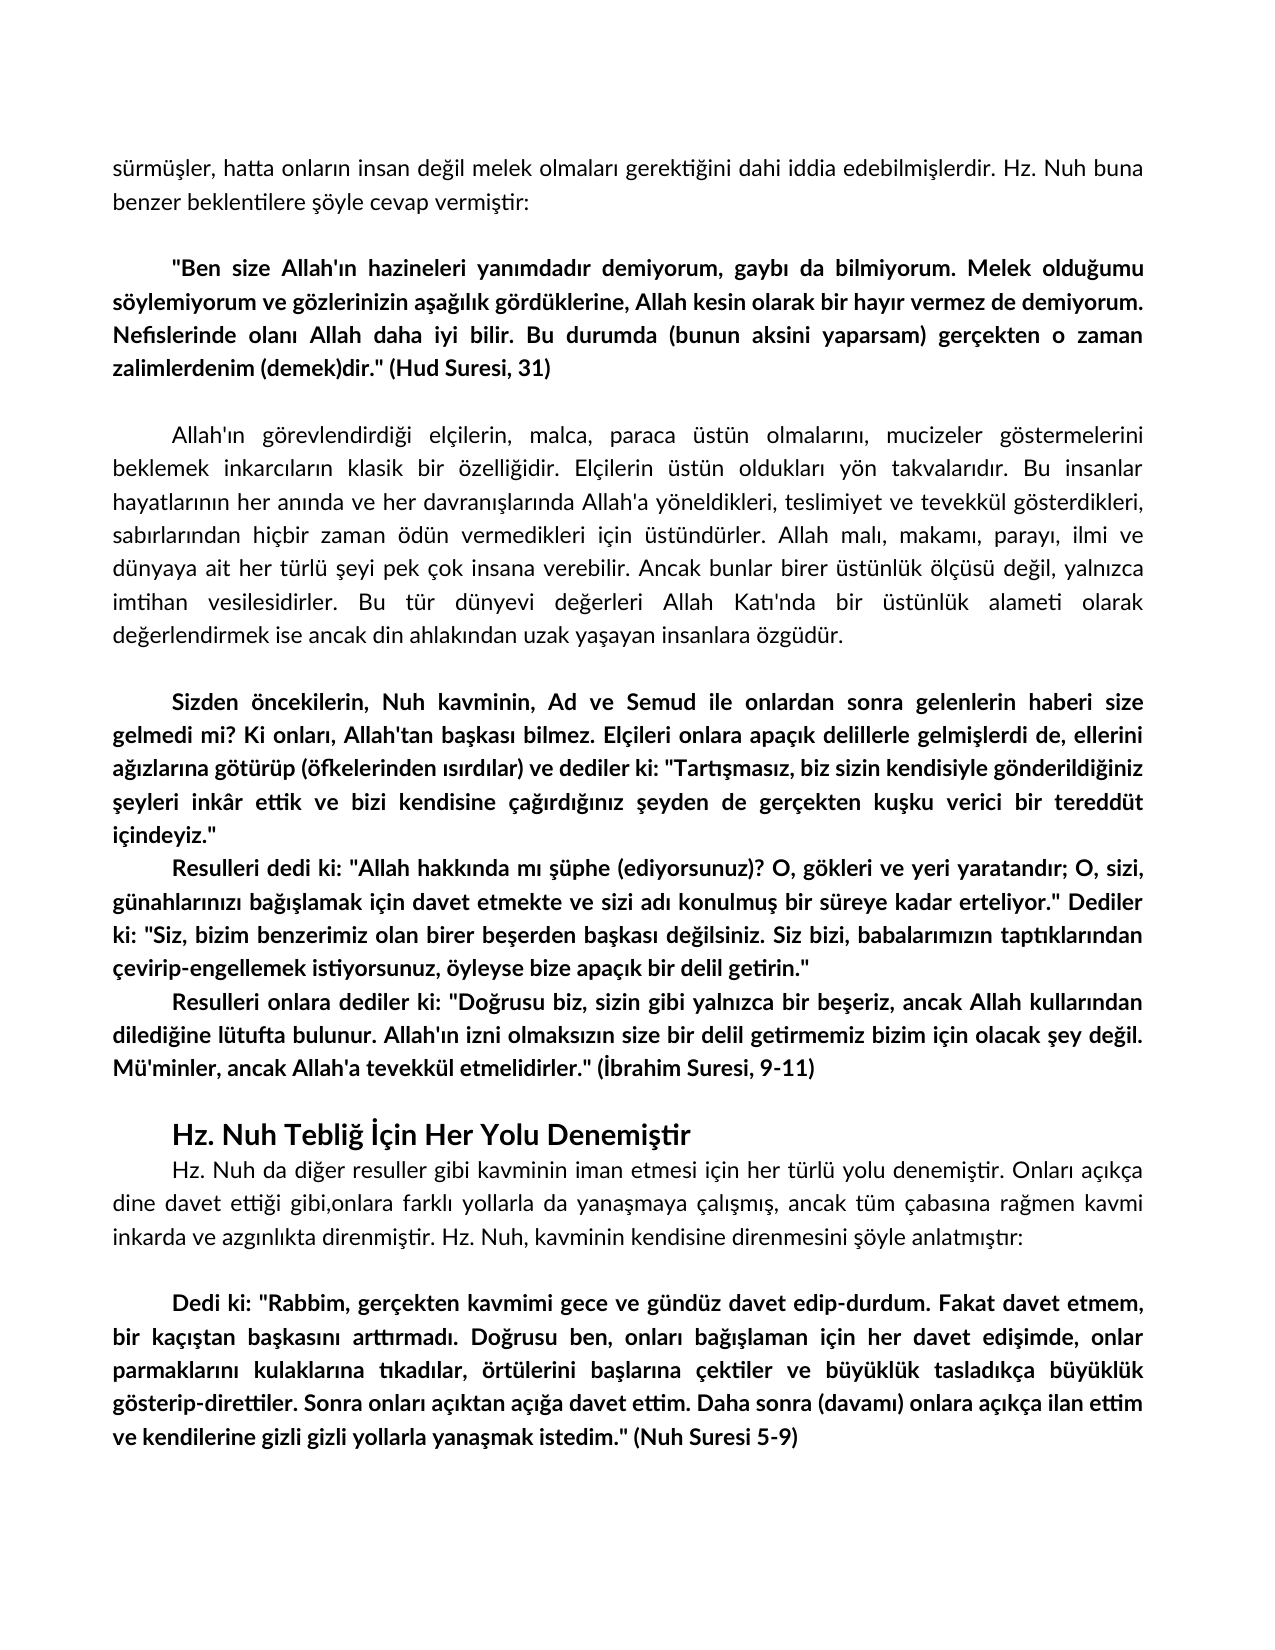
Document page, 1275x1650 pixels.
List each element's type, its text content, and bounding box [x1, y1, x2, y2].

text Resulleri dedi ki: "Allah hakkında mı şüphe (ediyorsunuz)? O, gökleri ve yeri yaratandır; O, sizi, günahlarınızı bağışlamak için davet etmekte ve sizi adı konulmuş bir süreye kadar erteliyor." Dediler ki: "Siz, bizim benzerimiz olan birer beşerden başkası değilsiniz. Siz bizi, babalarımızın taptıklarından çevirip-engellemek istiyorsunuz, öyleyse bize apaçık bir delil getirin." [112, 850, 1145, 983]
text Sizden öncekilerin, Nuh kavminin, Ad ve Semud ile onlardan sonra gelenlerin haberi size gelmedi mi? Ki onları, Allah'tan başkası bilmez. Elçileri onlara apaçık delillerle gelmişlerdi de, ellerini ağızlarına götürüp (öfkelerinden ısırdılar) ve dediler ki: "Tartışmasız, biz sizin kendisiyle gönderildiğiniz şeyleri inkâr ettik ve bizi kendisine çağırdığınız şeyden de gerçekten kuşku verici bir tereddüt içindeyiz." [112, 683, 1145, 850]
text Hz. Nuh Tebliğ İçin Her Yolu Denemiştir [112, 1117, 1145, 1152]
text Hz. Nuh da diğer resuller gibi kavminin iman etmesi için her türlü yolu denemiştir. Onları açıkça dine davet ettiği gibi,onlara farklı yollarla da yanaşmaya çalışmış, ancak tüm çabasına rağmen kavmi inkarda ve azgınlıkta direnmiştir. Hz. Nuh, kavminin kendisine direnmesini şöyle anlatmıştır: [112, 1152, 1145, 1252]
text Allah'ın görevlendirdiği elçilerin, malca, paraca üstün olmalarını, mucizeler göstermelerini beklemek inkarcıların klasik bir özelliğidir. Elçilerin üstün oldukları yön takvalarıdır. Bu insanlar hayatlarının her anında ve her davranışlarında Allah'a yöneldikleri, teslimiyet ve tevekkül gösterdikleri, sabırlarından hiçbir zaman ödün vermedikleri için üstündürler. Allah malı, makamı, parayı, ilmi ve dünyaya ait her türlü şeyi pek çok insana verebilir. Ancak bunlar birer üstünlük ölçüsü değil, yalnızca imtihan vesilesidirler. Bu tür dünyevi değerleri Allah Katı'nda bir üstünlük alameti olarak değerlendirmek ise ancak din ahlakından uzak yaşayan insanlara özgüdür. [112, 417, 1145, 650]
text Dedi ki: "Rabbim, gerçekten kavmimi gece ve gündüz davet edip-durdum. Fakat davet etmem, bir kaçıştan başkasını arttırmadı. Doğrusu ben, onları bağışlaman için her davet edişimde, onlar parmaklarını kulaklarına tıkadılar, örtülerini başlarına çektiler ve büyüklük tasladıkça büyüklük gösterip-direttiler. Sonra onları açıktan açığa davet ettim. Daha sonra (davamı) onlara açıkça ilan ettim ve kendilerine gizli gizli yollarla yanaşmak istedim." (Nuh Suresi 5-9) [112, 1285, 1145, 1452]
text Resulleri onlara dediler ki: "Doğrusu biz, sizin gibi yalnızca bir beşeriz, ancak Allah kullarından dilediğine lütufta bulunur. Allah'ın izni olmaksızın size bir delil getirmemiz bizim için olacak şey değil. Mü'minler, ancak Allah'a tevekkül etmelidirler." (İbrahim Suresi, 9-11) [112, 983, 1145, 1083]
text "Ben size Allah'ın hazineleri yanımdadır demiyorum, gaybı da bilmiyorum. Melek olduğumu söylemiyorum ve gözlerinizin aşağılık gördüklerine, Allah kesin olarak bir hayır vermez de demiyorum. Nefislerinde olanı Allah daha iyi bilir. Bu durumda (bunun aksini yaparsam) gerçekten o zaman zalimlerdenim (demek)dir." (Hud Suresi, 31) [112, 250, 1145, 383]
text sürmüşler, hatta onların insan değil melek olmaları gerektiğini dahi iddia edebilmişlerdir. Hz. Nuh buna benzer beklentilere şöyle cevap vermiştir: [112, 150, 1145, 217]
